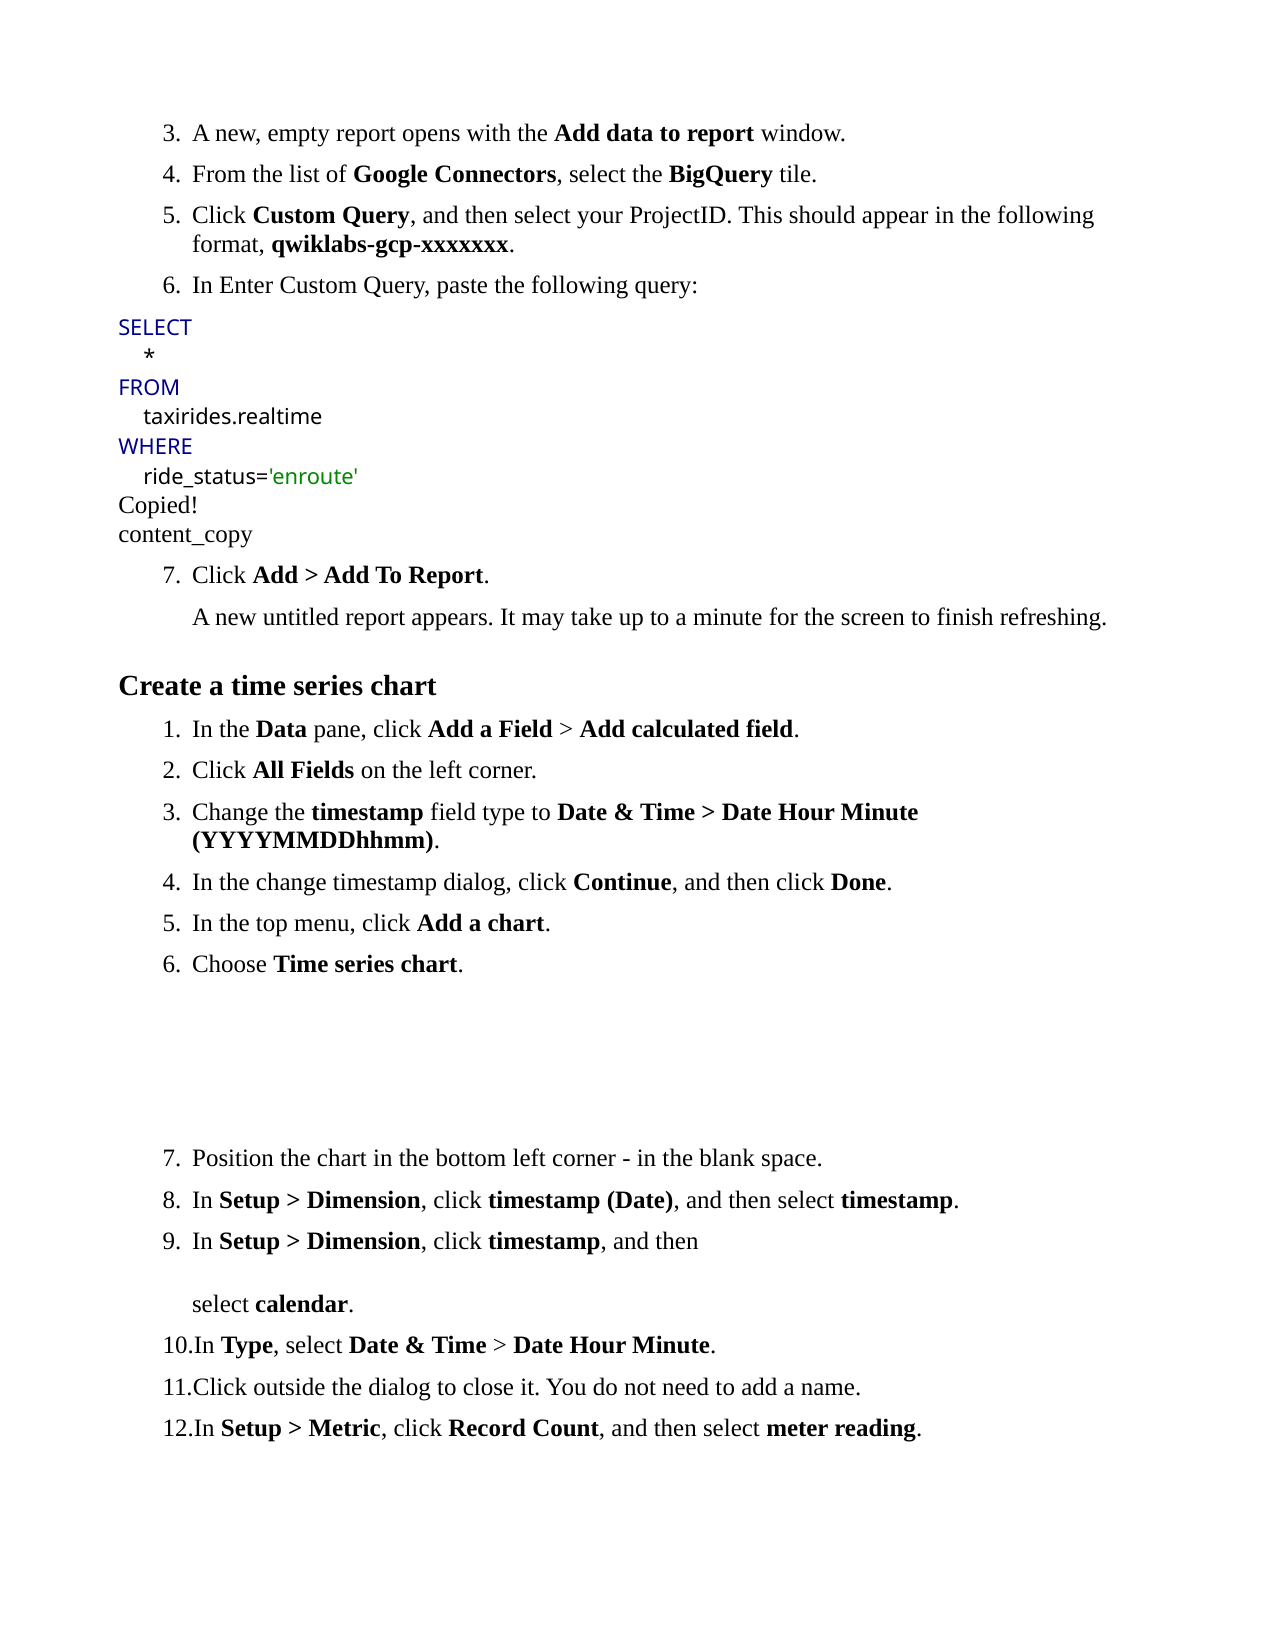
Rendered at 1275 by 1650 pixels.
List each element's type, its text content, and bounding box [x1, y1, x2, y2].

list Click Add > Add To Report. [162, 561, 1157, 589]
text ride_status='enroute' [118, 461, 1157, 491]
list Change the timestamp field type to Date & Time > Date Hour Minute (YYYYMMDDhhmm). [162, 797, 1157, 854]
list A new untitled report appears. It may take up to a minute for the screen to finish refreshing. [162, 602, 1157, 631]
list Click All Fields on the left corner. [162, 755, 1157, 784]
list A new, empty report opens with the Add data to report window. [162, 118, 1157, 147]
list Click outside the dialog to close it. You do not need to add a name. [162, 1372, 1157, 1401]
list Click Custom Query, and then select your ProjectID. This should appear in the following format, qwiklabs-gcp-xxxxxxx. [162, 201, 1157, 258]
list In Setup > Dimension, click timestamp, and then select calendar. [162, 1226, 1157, 1318]
list In the Data pane, click Add a Field > Add calculated field. [162, 714, 1157, 743]
text WHERE [118, 431, 1157, 461]
list In Type, select Date & Time > Date Hour Minute. [162, 1331, 1157, 1359]
list In Setup > Metric, click Record Count, and then select meter reading. [162, 1413, 1157, 1442]
text Copied! [118, 491, 1144, 519]
text SELECT [118, 312, 1157, 342]
text content_copy [118, 519, 1157, 548]
list Position the chart in the bottom left corner - in the blank space. [162, 1143, 1157, 1172]
list In Setup > Dimension, click timestamp (Date), and then select timestamp. [162, 1185, 1157, 1213]
text FROM [118, 371, 1157, 401]
text taxirides.realtime [118, 401, 1157, 431]
list Choose Time series chart. [162, 949, 1157, 978]
list In Enter Custom Query, paste the following query: [162, 271, 1157, 299]
subtitle Create a time series chart [118, 668, 1157, 702]
list In the change timestamp dialog, click Continue, and then click Done. [162, 867, 1157, 895]
list In the top menu, click Add a chart. [162, 908, 1157, 937]
list From the list of Google Connectors, select the BigQuery tile. [162, 159, 1157, 188]
text * [118, 342, 1157, 371]
